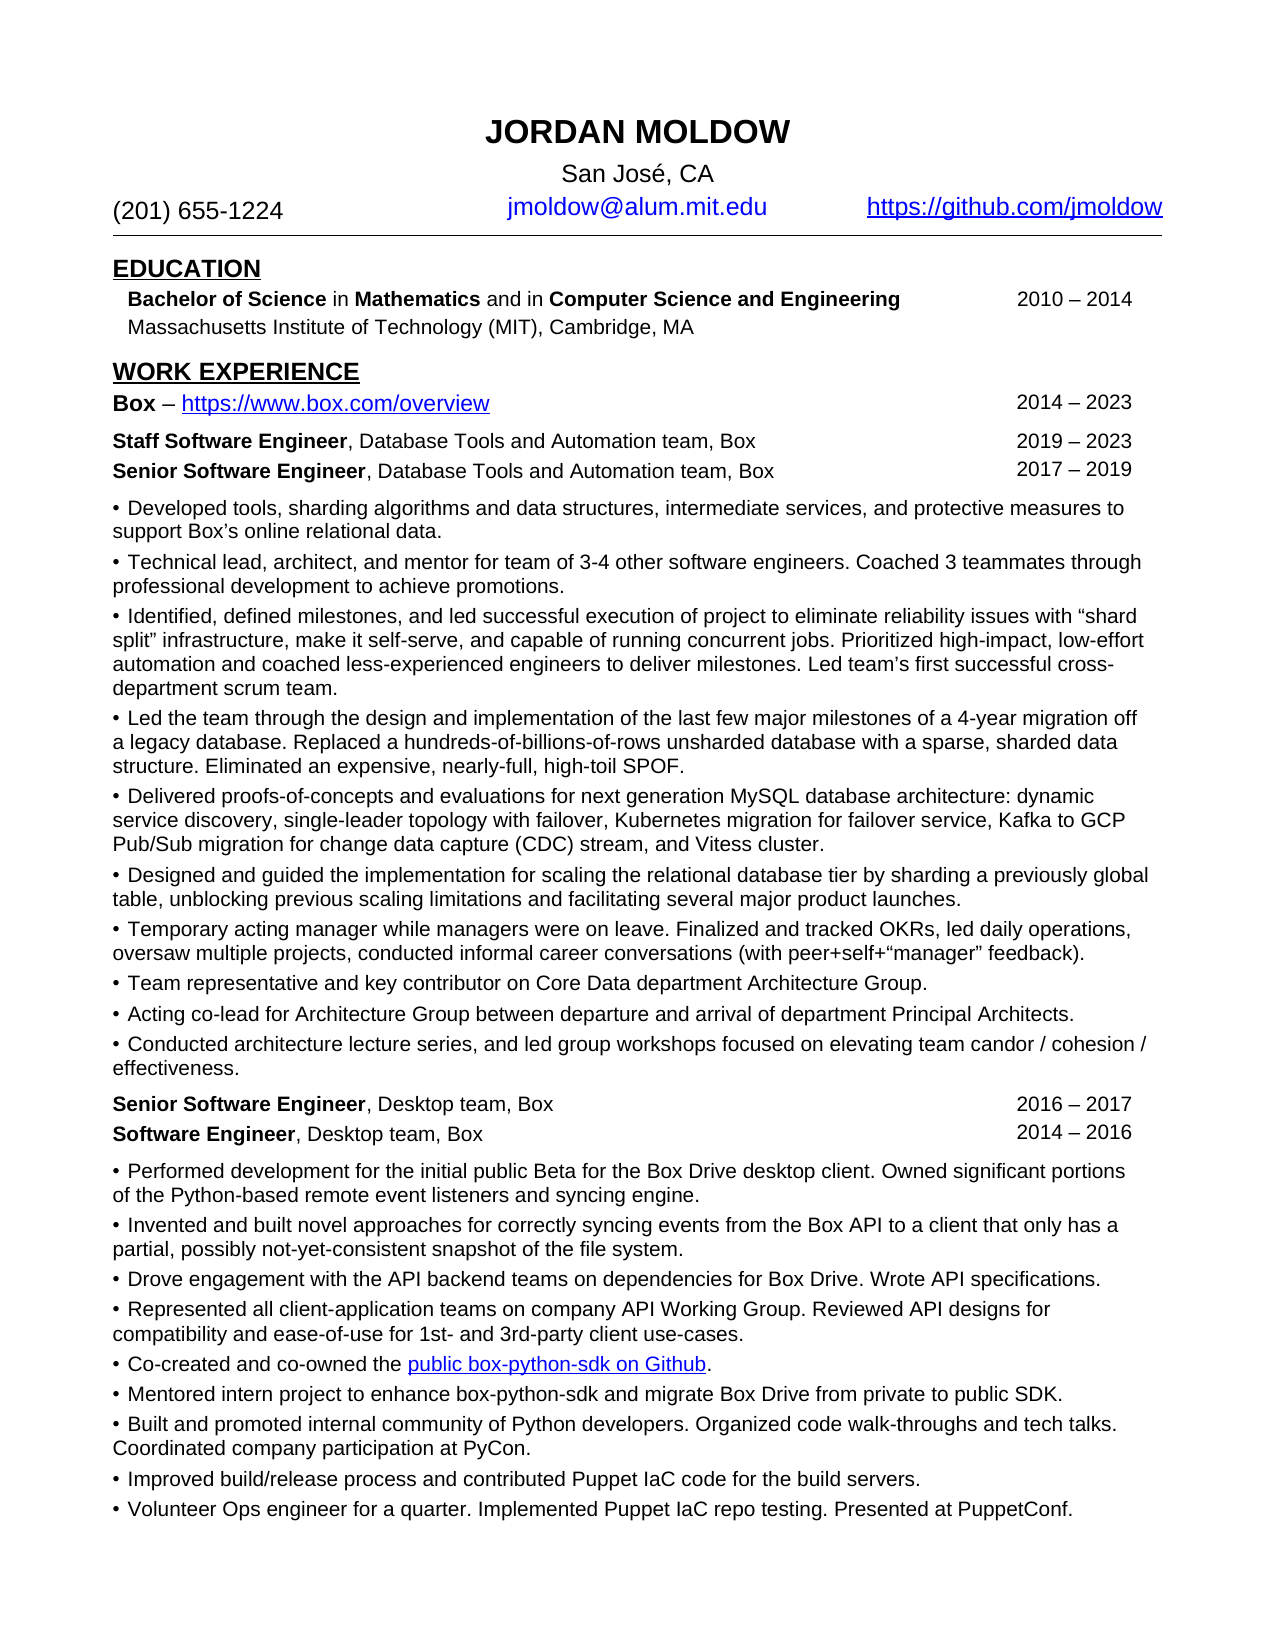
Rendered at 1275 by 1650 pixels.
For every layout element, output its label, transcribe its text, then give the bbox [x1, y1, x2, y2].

table_cell 2019 – 2023 2017 – 2019 [1004, 429, 1173, 495]
table_header San José, CA jmoldow@alum.mit.edu [459, 159, 816, 229]
table_header 2014 – 2023 [1004, 390, 1173, 429]
table_header (201) 655-1224 [102, 159, 458, 229]
table_cell Senior Software Engineer, Desktop team, Box Software Engineer, Desktop team, Box [101, 1092, 1004, 1158]
table_header Box – https://www.box.com/overview [101, 390, 1004, 429]
table_header Bachelor of Science in Mathematics and in Computer Science and Engineering Massachusetts Institute of Technology (MIT), Cambridge, MA [101, 287, 1005, 346]
table_cell Performed development for the initial public Beta for the Box Drive desktop client. Owned significant portions of the Python-based remote event listeners and syncing engine. Invented and built novel approaches for correctly syncing events from the Box API to a client that only has a partial, possibly not-yet-consistent snapshot of the file system. Drove engagement with the API backend teams on dependencies for Box Drive. Wrote API specifications. Represented all client-application teams on company API Working Group. Reviewed API designs for compatibility and ease-of-use for 1st- and 3rd-party client use-cases. Co-created and co-owned the public box-python-sdk on Github. Mentored intern project to enhance box-python-sdk and migrate Box Drive from private to public SDK. Built and promoted internal community of Python developers. Organized code walk-throughs and tech talks. Coordinated company participation at PyCon. Improved build/release process and contributed Puppet IaC code for the build servers. Volunteer Ops engineer for a quarter. Implemented Puppet IaC repo testing. Presented at PuppetConf. [101, 1159, 1173, 1533]
title JORDAN MOLDOW [112, 112, 1162, 151]
text WORK EXPERIENCE [112, 357, 1162, 386]
table_header 2010 – 2014 [1005, 287, 1173, 346]
text EDUCATION [112, 254, 1162, 282]
table_cell Staff Software Engineer, Database Tools and Automation team, Box Senior Software Engineer, Database Tools and Automation team, Box [101, 429, 1004, 495]
table_cell Developed tools, sharding algorithms and data structures, intermediate services, and protective measures to support Box’s online relational data. Technical lead, architect, and mentor for team of 3-4 other software engineers. Coached 3 teammates through professional development to achieve promotions. Identified, defined milestones, and led successful execution of project to eliminate reliability issues with “shard split” infrastructure, make it self-serve, and capable of running concurrent jobs. Prioritized high-impact, low-effort automation and coached less-experienced engineers to deliver milestones. Led team’s first successful cross-department scrum team. Led the team through the design and implementation of the last few major milestones of a 4-year migration off a legacy database. Replaced a hundreds-of-billions-of-rows unsharded database with a sparse, sharded data structure. Eliminated an expensive, nearly-full, high-toil SPOF. Delivered proofs-of-concepts and evaluations for next generation MySQL database architecture: dynamic service discovery, single-leader topology with failover, Kubernetes migration for failover service, Kafka to GCP Pub/Sub migration for change data capture (CDC) stream, and Vitess cluster. Designed and guided the implementation for scaling the relational database tier by sharding a previously global table, unblocking previous scaling limitations and facilitating several major product launches. Temporary acting manager while managers were on leave. Finalized and tracked OKRs, led daily operations, oversaw multiple projects, conducted informal career conversations (with peer+self+“manager” feedback). Team representative and key contributor on Core Data department Architecture Group. Acting co-lead for Architecture Group between departure and arrival of department Principal Architects. Conducted architecture lecture series, and led group workshops focused on elevating team candor / cohesion / effectiveness. [101, 495, 1173, 1092]
table_cell 2016 – 2017 2014 – 2016 [1004, 1092, 1173, 1158]
table_header https://github.com/jmoldow [817, 159, 1173, 229]
